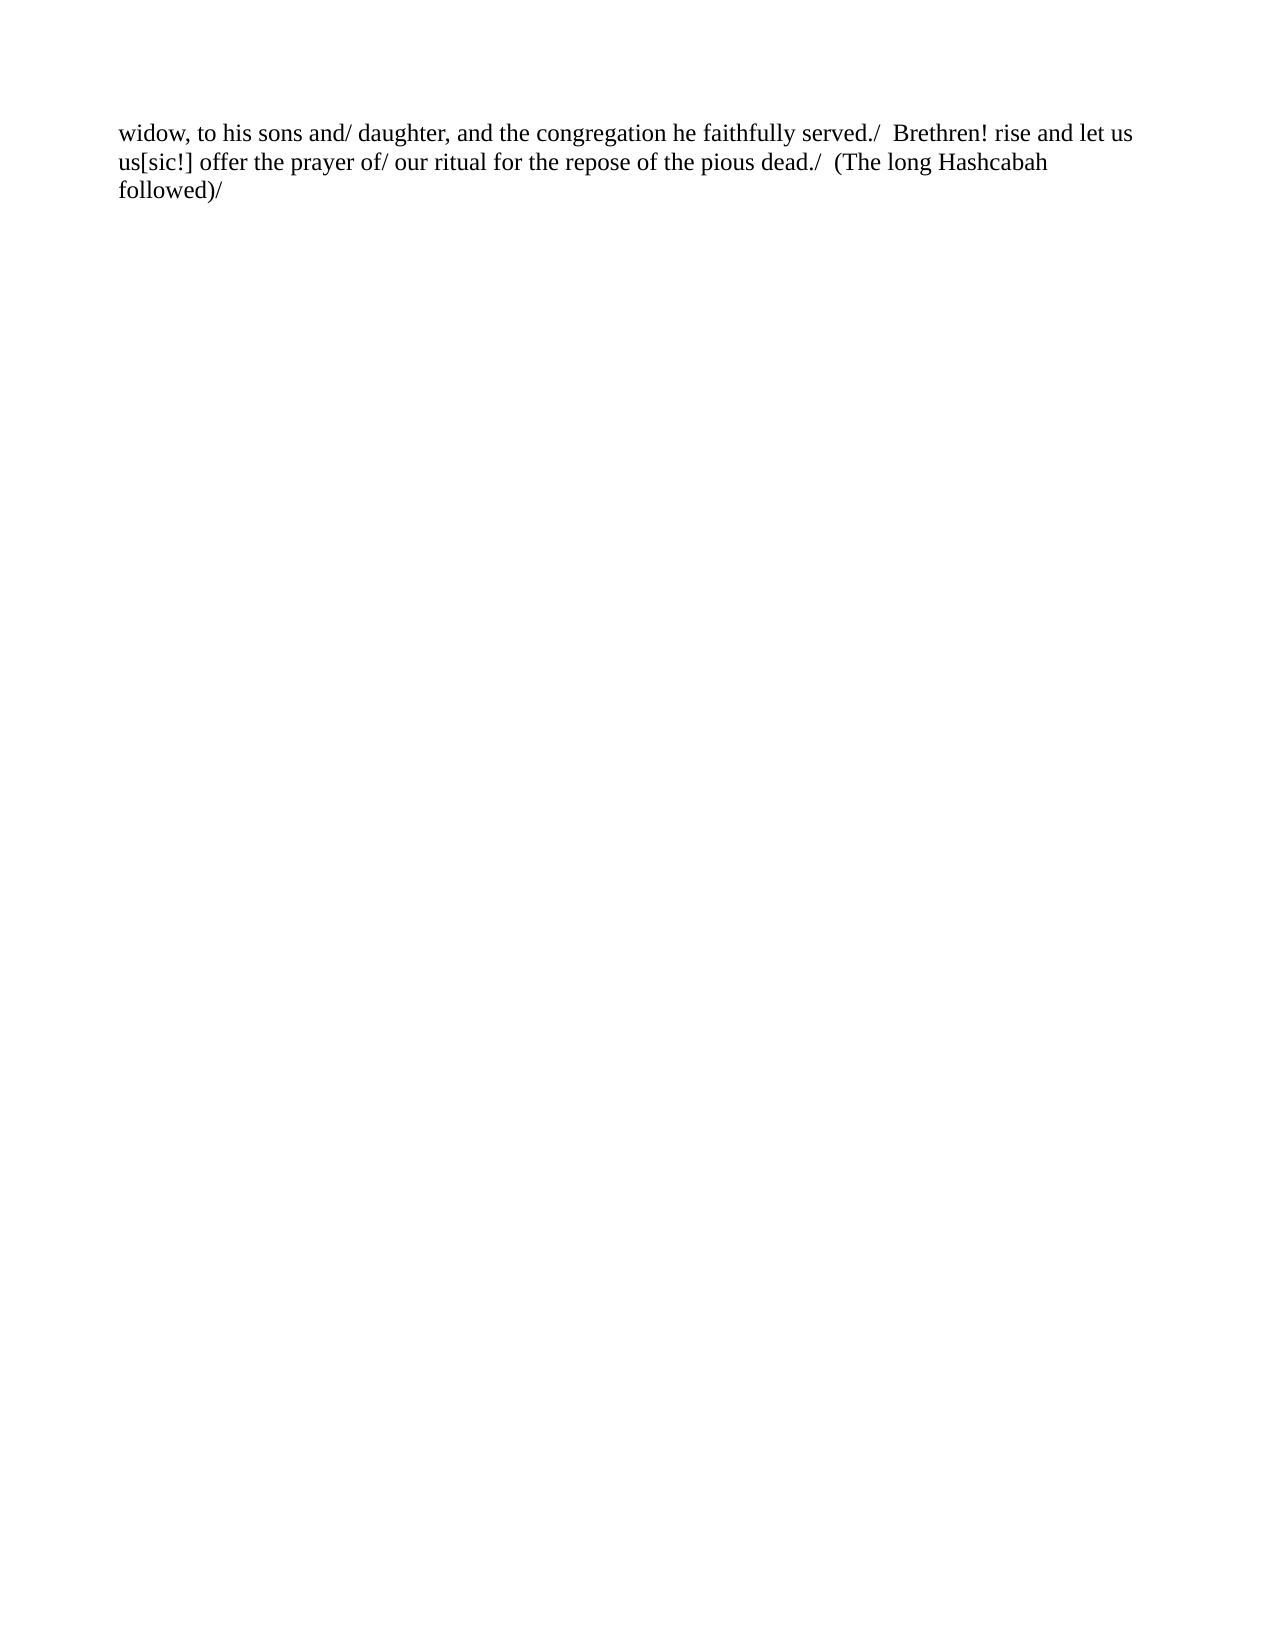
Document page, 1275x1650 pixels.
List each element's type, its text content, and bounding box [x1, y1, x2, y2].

text widow, to his sons and/ daughter, and the congregation he faithfully served./ Brethren! rise and let us us[sic!] offer the prayer of/ our ritual for the repose of the pious dead./ (The long Hashcabah followed)/ [118, 118, 1157, 204]
